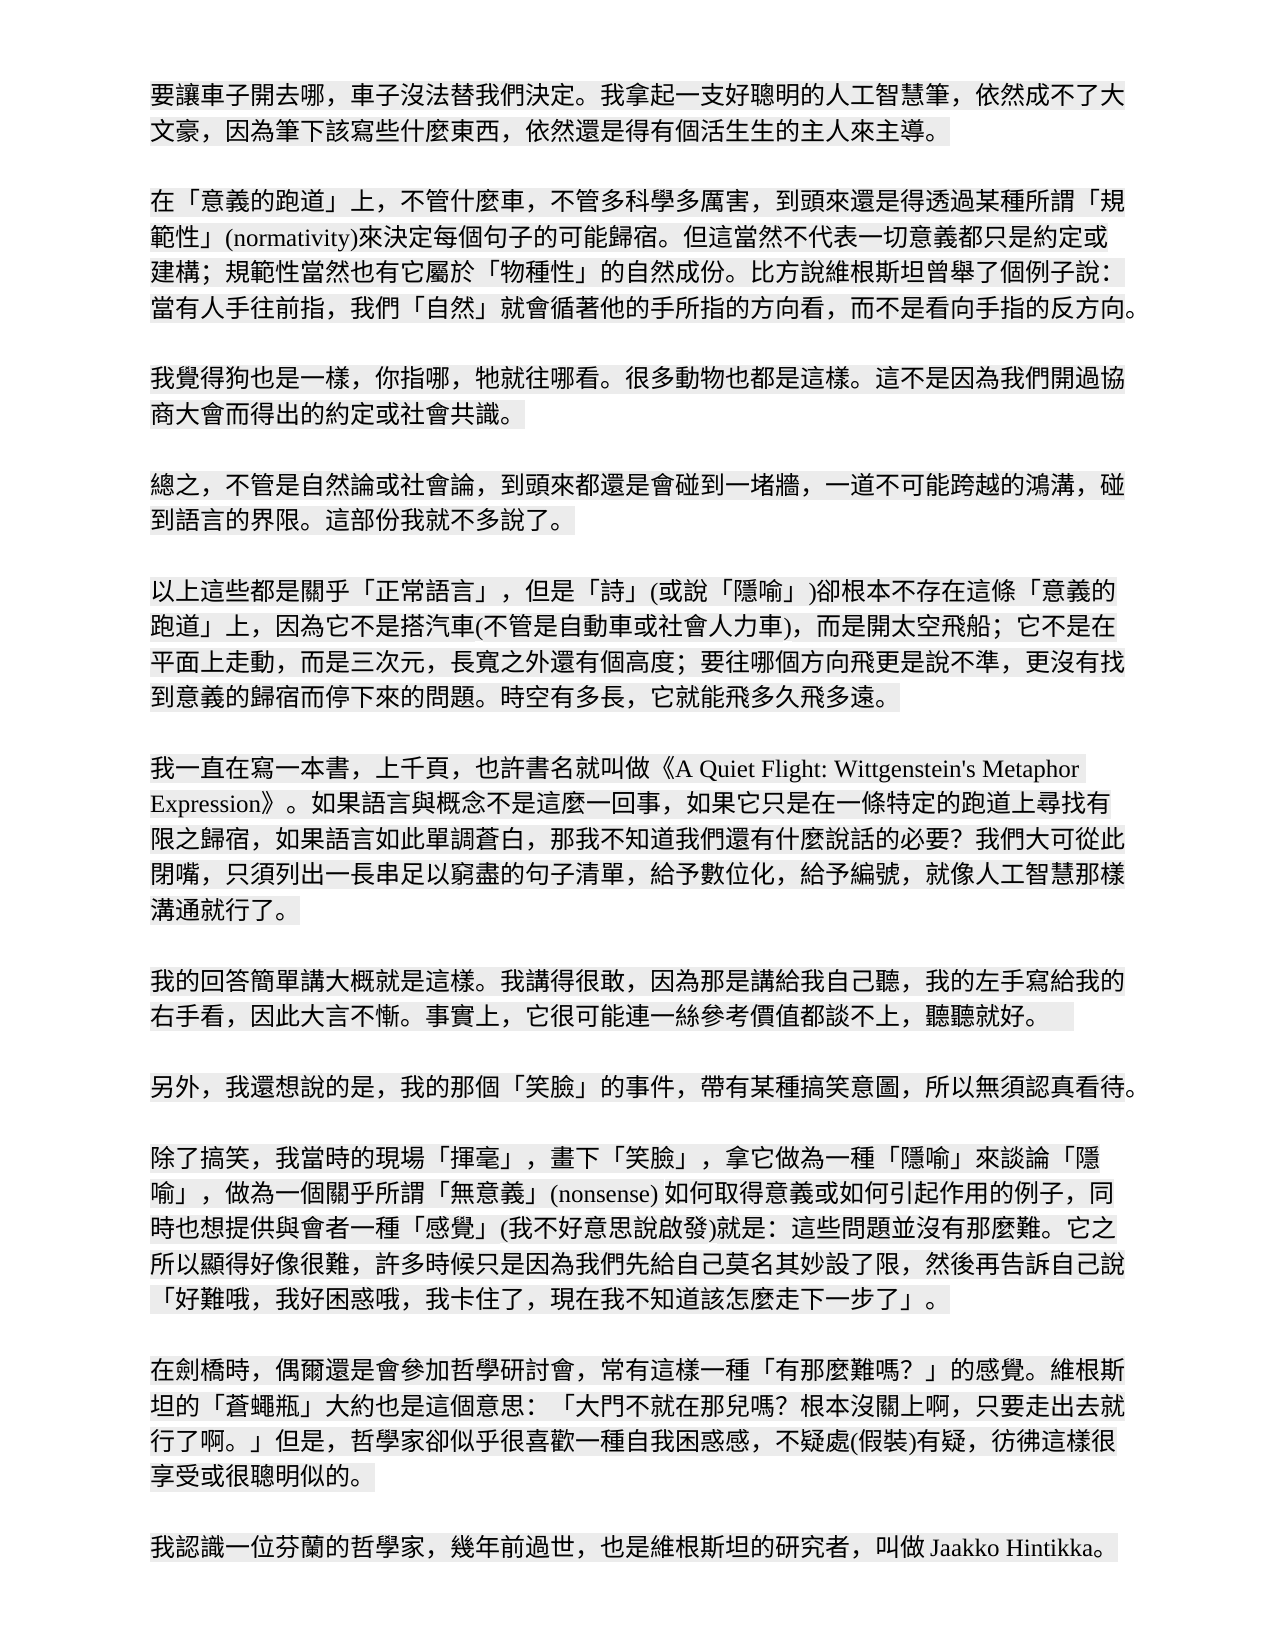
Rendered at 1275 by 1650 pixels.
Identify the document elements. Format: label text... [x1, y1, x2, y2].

text (續) 裕康， 你的另一個問題是這樣說的： 「這些個別看來無意義的線條組合起來之所以看起來會讓我們產生『笑臉』的認知，有沒有可能是來自於『約定』(convention)而非您所說的隱喻般的啟發？」 我的回答是： 當然可以是「約定俗成」啊，這跟我的「隱喻」觀並不衝突，畢竟我說的「隱喻」並不是一種「知識論」的概念。這也許讓它在概念上似乎顯得有點空洞，但是，「反知識論」實際上也是「『我的』維根斯坦」的主要想法。 我的指導教授經常說，他有兩個學生很特別，各趨極端：一個是比我早幾年入學的學姐(不是我家裏那一個學姐)，凡事都是可知可論可議可想，另一個指的就是我，則是企圖終結知識論，凡事指向語言的極限、認知的盡頭。 不過，姑且進入知識論的概念領域來講，你的「約定」論恐怕很難自圓其說。為什麼呢？因為無俗可約，如何能定？一堆無意義的東西$^*#I(#%!@#，憑什麼樣的認知基礎來做出約定？ 倘若人們在這樣一團鬼畫符的迷霧中，紛紛得出類似的「看法」或者說「意義」(亦即一張「笑臉」)，那也不是因為我們事先對於「笑臉」的線條組成有任何社會共識或約定，而比較像是一種直覺不是嗎？也就是說，它是屬於物種的，自然主義的，而非社會的。 另外，你的「約定」論在「有意義」的語言世界中，或許能派上用場，但在「無意義」的世界裏頭卻發揮不了作用。比方說，我很喜歡北島的詩，很喜歡音樂，那些破碎的字詞，那些拆散的音符本身，根本一點意義也沒有，可當它透過某些排列組合，卻彷彿產生了某種意義，就像個「知音」，知所悲歡，撫慰苦楚，觸動人們的心。可是，這時候，別說無俗可約，無俗可定，我們甚至連自己究竟被「什麼東西」所感動也不知道。 也就是說，「隱喻式的表達」(metaphorical expression) 自由開放到這樣一種程度：究竟它產生了何種意義，連作者也不知道，無人可鎖定其意涵，包括作者也做不到。 在「有意義」的「語言世界」中，「自然化知識論者」(naturalized epistemologist)夢想著我們的大腦就像開著一輛自動車那樣，自動會把我們載到每個句子、每個篇章必然的「目的地」，找到它應有的意義。二十幾年前，我生平第一篇哲學作業就是在談這個可能性。這個關乎語言或概念的「自然主義夢」，對某些科學兮兮的人來說也許很美，但它畢竟只是一種幻想。 事實上，在「意義的跑道」上，你即便上了一輛無人駕駛的人工智慧車，終究還是得決定要讓車子開去哪，車子沒法替我們決定。我拿起一支好聰明的人工智慧筆，依然成不了大文豪，因為筆下該寫些什麼東西，依然還是得有個活生生的主人來主導。 在「意義的跑道」上，不管什麼車，不管多科學多厲害，到頭來還是得透過某種所謂「規範性」(normativity)來決定每個句子的可能歸宿。但這當然不代表一切意義都只是約定或建構；規範性當然也有它屬於「物種性」的自然成份。比方說維根斯坦曾舉了個例子說：當有人手往前指，我們「自然」就會循著他的手所指的方向看，而不是看向手指的反方向。 我覺得狗也是一樣，你指哪，牠就往哪看。很多動物也都是這樣。這不是因為我們開過協商大會而得出的約定或社會共識。 總之，不管是自然論或社會論，到頭來都還是會碰到一堵牆，一道不可能跨越的鴻溝，碰到語言的界限。這部份我就不多說了。 以上這些都是關乎「正常語言」，但是「詩」(或說「隱喻」)卻根本不存在這條「意義的跑道」上，因為它不是搭汽車(不管是自動車或社會人力車)，而是開太空飛船；它不是在平面上走動，而是三次元，長寬之外還有個高度；要往哪個方向飛更是說不準，更沒有找到意義的歸宿而停下來的問題。時空有多長，它就能飛多久飛多遠。 我一直在寫一本書，上千頁，也許書名就叫做《A Quiet Flight: Wittgenstein's Metaphor Expression》。如果語言與概念不是這麼一回事，如果它只是在一條特定的跑道上尋找有限之歸宿，如果語言如此單調蒼白，那我不知道我們還有什麼說話的必要？我們大可從此閉嘴，只須列出一長串足以窮盡的句子清單，給予數位化，給予編號，就像人工智慧那樣溝通就行了。 我的回答簡單講大概就是這樣。我講得很敢，因為那是講給我自己聽，我的左手寫給我的右手看，因此大言不慚。事實上，它很可能連一絲參考價值都談不上，聽聽就好。 另外，我還想說的是，我的那個「笑臉」的事件，帶有某種搞笑意圖，所以無須認真看待。 除了搞笑，我當時的現場「揮毫」，畫下「笑臉」，拿它做為一種「隱喻」來談論「隱喻」，做為一個關乎所謂「無意義」(nonsense) 如何取得意義或如何引起作用的例子，同時也想提供與會者一種「感覺」(我不好意思說啟發)就是：這些問題並沒有那麼難。它之所以顯得好像很難，許多時候只是因為我們先給自己莫名其妙設了限，然後再告訴自己說「好難哦，我好困惑哦，我卡住了，現在我不知道該怎麼走下一步了」。 在劍橋時，偶爾還是會參加哲學研討會，常有這樣一種「有那麼難嗎？」的感覺。維根斯坦的「蒼蠅瓶」大約也是這個意思：「大門不就在那兒嗎？根本沒關上啊，只要走出去就行了啊。」但是，哲學家卻似乎很喜歡一種自我困惑感，不疑處(假裝)有疑，彷彿這樣很享受或很聰明似的。 我認識一位芬蘭的哲學家，幾年前過世，也是維根斯坦的研究者，叫做Jaakko Hintikka。我常提到應該是他說過的一個例子。他說，哲學家不過只是「揚起腳下幾粒灰塵」，卻很喜歡裝模作樣地說：唉呀，滿天疑雲啊，人家看不到前面的路了啦。 不過，話說回來，為了平息腳下這幾粒灰塵，我們卻皓首窮經，虛擲一生，寧不可悲？ 維根斯坦說，哲學是一種病，語言的病。但我常想，它或許也是某一種人的病，只是精神疾病診斷手冊還沒載入而已。精神病理現象就是「這也驚訝，那也驚訝」，聽到「一等於一」嚇一跳，看到「深藍比淺藍深」也嚇一跳，於是誓言要揭露其中關乎語言極限的奧秘。揭露了一輩子，終於發現，原來裏頭什麼奧祕也沒有，維根斯坦說：「這卻讓我更驚訝了！」 哲學病的主要症狀就是癢，這也癢，那也癢。癢當然就要抓一抓，好不容易抓到破皮，終於不癢了。維根斯坦說，「這就是哲學最大的成就」了，從此就不用再從事哲學；因為既然不癢了，你還一直抓個不停幹啥呢？ 我癢了十幾年，好不容易不癢了。可是，自從有了小可愛之後，我感覺好像又開始癢起來，很擔心。 剛才我在吃一顆芭樂，她說她也要吃，我就分一點給她。她才吃幾口就一直鬼叫鬼叫說「超級無敵甜」。馬麻問她說「有多甜呢？」她馬上比出一個長寬高的手勢，先伸出雙臂說，「就這麼長」，「然後是這麼寬」，至於高，她指著天花板，拼命跳啊跳說道：「快要到天花板那麼高」。我現在才知道，原來甜不甜也能用手比出來。可是，為什麼不行呢？當然可以啊，而且很傳神。 也許這就是隱喻，聽起來好像鬼扯蛋，但它卻帶來某種奇妙的啟發和感情，帶來一種新的「眼光」。在這眼光底下，我們並非只是開創了「某一種」意義內涵，而是找到一種無限的可能性。 [150, 75, 1125, 1562]
